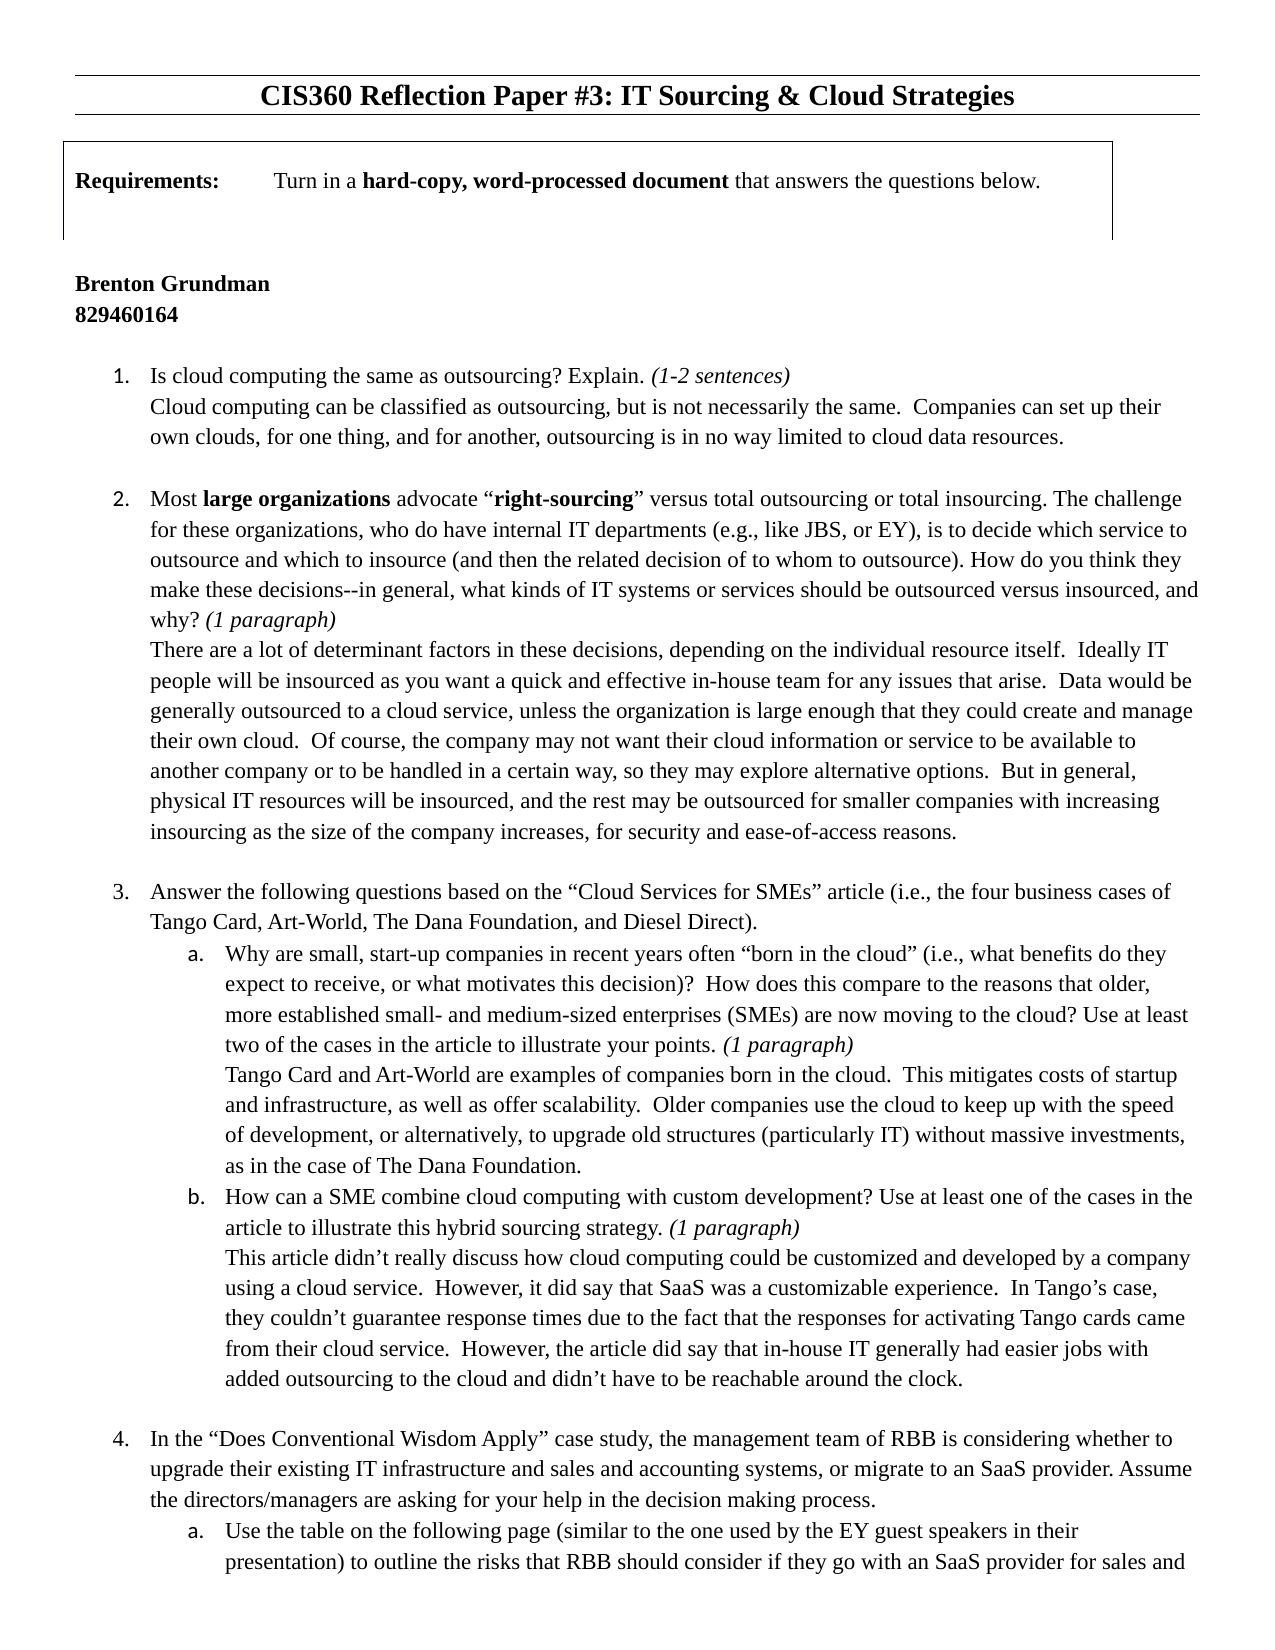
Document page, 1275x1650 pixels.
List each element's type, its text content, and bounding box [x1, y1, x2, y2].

list Answer the following questions based on the “Cloud Services for SMEs” article (i.e., the four business cases of Tango Card, Art-World, The Dana Foundation, and Diesel Direct). [112, 878, 1200, 935]
list In the “Does Conventional Wisdom Apply” case study, the management team of RBB is considering whether to upgrade their existing IT infrastructure and sales and accounting systems, or migrate to an SaaS provider. Assume the directors/managers are asking for your help in the decision making process. [112, 1425, 1200, 1512]
text CIS360 Reflection Paper #3: IT Sourcing & Cloud Strategies [75, 76, 1200, 114]
table_header Requirements: [64, 142, 261, 240]
list Is cloud computing the same as outsourcing? Explain. (1-2 sentences) [112, 361, 1200, 389]
list Use the table on the following page (similar to the one used by the EY guest speakers in their presentation) to outline the risks that RBB should consider if they go with an SaaS provider for sales and [187, 1516, 1200, 1574]
list 829460164 [75, 301, 1200, 327]
list There are a lot of determinant factors in these decisions, depending on the individual resource itself. Ideally IT people will be insourced as you want a quick and effective in-house team for any issues that arise. Data would be generally outsourced to a cloud service, unless the organization is large enough that they could create and manage their own cloud. Of course, the company may not want their cloud information or service to be available to another company or to be handled in a certain way, so they may explore alternative options. But in general, physical IT resources will be insourced, and the rest may be outsourced for smaller companies with increasing insourcing as the size of the company increases, for security and ease-of-access reasons. [112, 637, 1200, 844]
list How can a SME combine cloud computing with custom development? Use at least one of the cases in the article to illustrate this hybrid sourcing strategy. (1 paragraph) This article didn’t really discuss how cloud computing could be customized and developed by a company using a cloud service. However, it did say that SaaS was a customizable experience. In Tango’s case, they couldn’t guarantee response times due to the fact that the responses for activating Tango cards came from their cloud service. However, the article did say that in-house IT generally had easier jobs with added outsourcing to the cloud and didn’t have to be reachable around the clock. [187, 1182, 1200, 1391]
list Why are small, start-up companies in recent years often “born in the cloud” (i.e., what benefits do they expect to receive, or what motivates this decision)? How does this compare to the reasons that older, more established small- and medium-sized enterprises (SMEs) are now moving to the cloud? Use at least two of the cases in the article to illustrate your points. (1 paragraph) Tango Card and Art-World are examples of companies born in the cloud. This mitigates costs of startup and infrastructure, as well as offer scalability. Older companies use the cloud to keep up with the speed of development, or alternatively, to upgrade old structures (particularly IT) without massive investments, as in the case of The Dana Foundation. [187, 939, 1200, 1178]
list Cloud computing can be classified as outsourcing, but is not necessarily the same. Companies can set up their own clouds, for one thing, and for another, outsourcing is in no way limited to cloud data resources. [150, 393, 1200, 450]
list Brenton Grundman [75, 270, 1200, 297]
list Most large organizations advocate “right-sourcing” versus total outsourcing or total insourcing. The challenge for these organizations, who do have internal IT departments (e.g., like JBS, or EY), is to decide which service to outsource and which to insource (and then the related decision of to whom to outsource). How do you think they make these decisions--in general, what kinds of IT systems or services should be outsourced versus insourced, and why? (1 paragraph) [112, 484, 1200, 633]
table_header Turn in a hard-copy, word-processed document that answers the questions below. [261, 142, 1112, 240]
